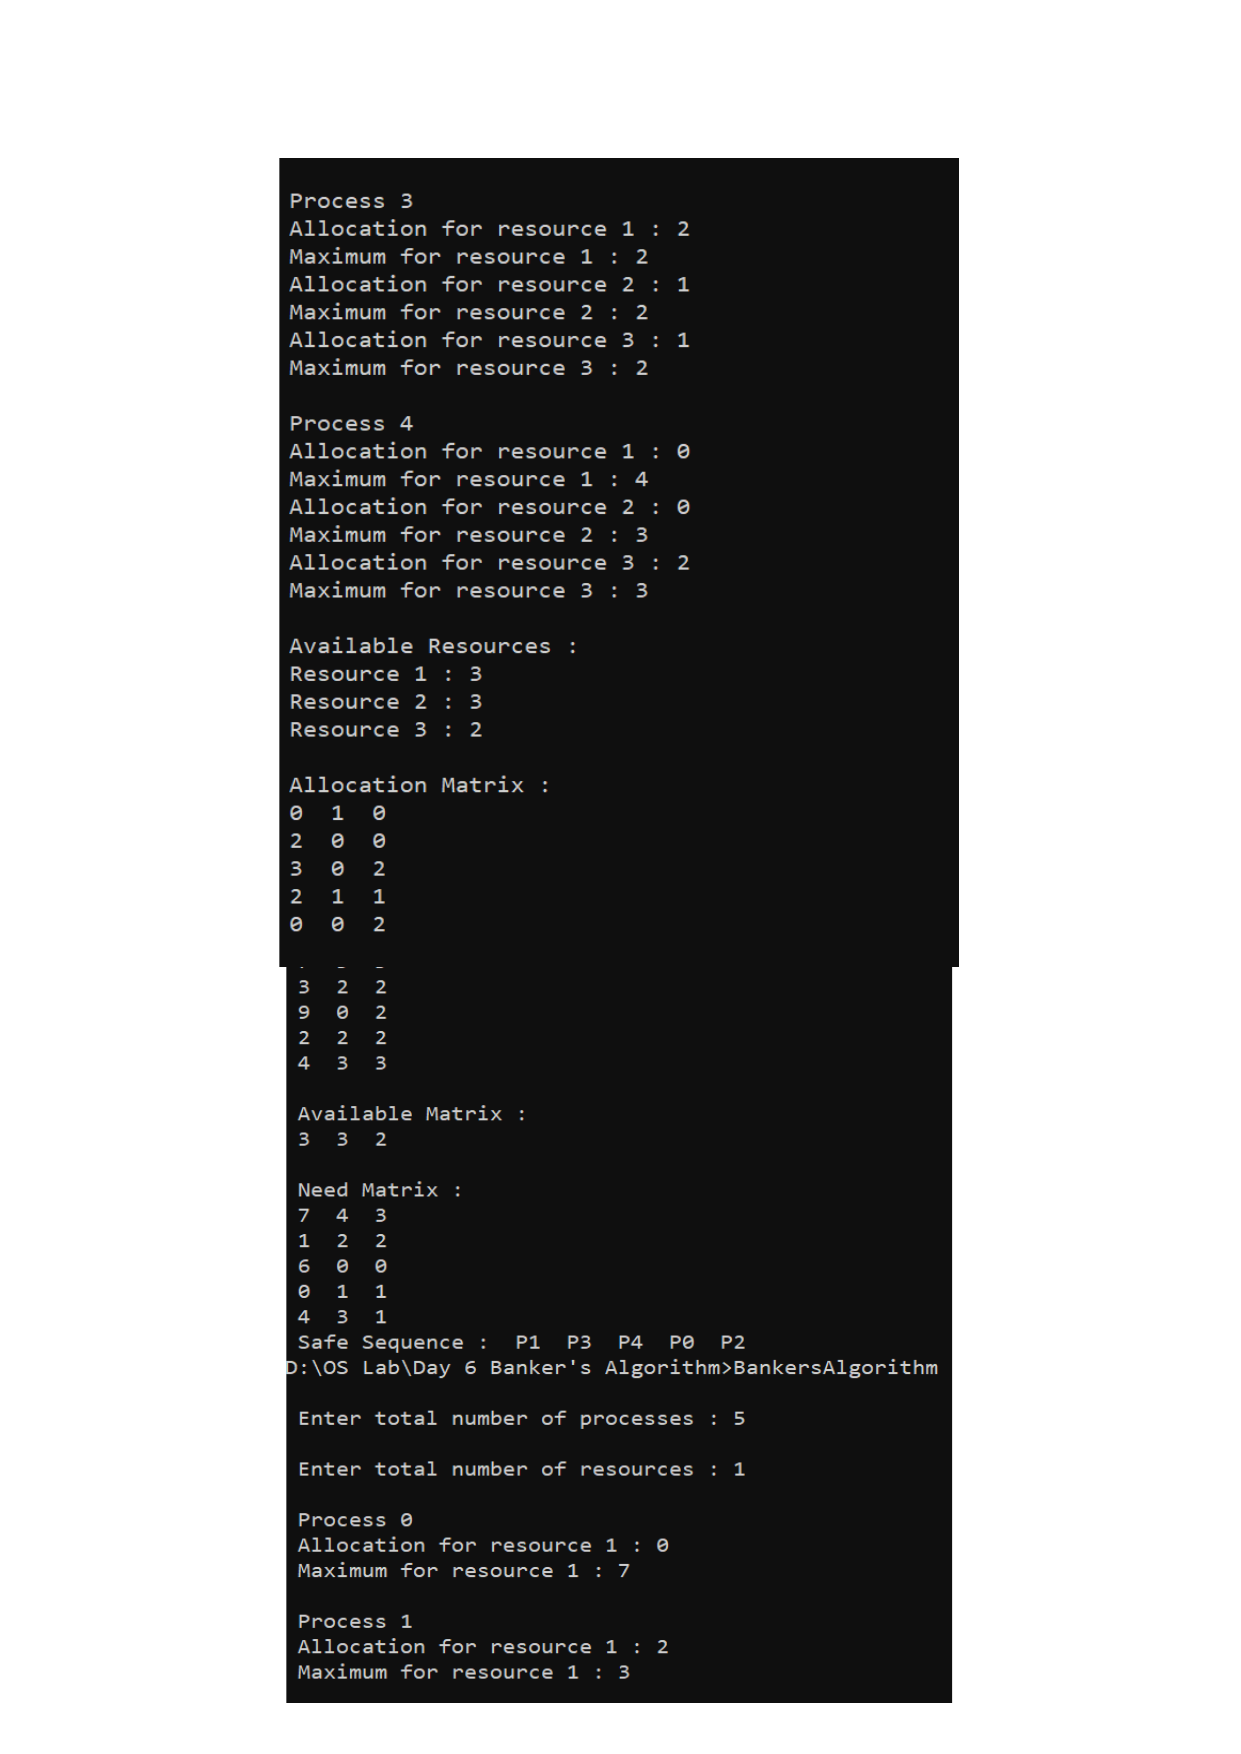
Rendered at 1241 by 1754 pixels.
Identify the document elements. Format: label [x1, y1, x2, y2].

picture [279, 158, 959, 1703]
